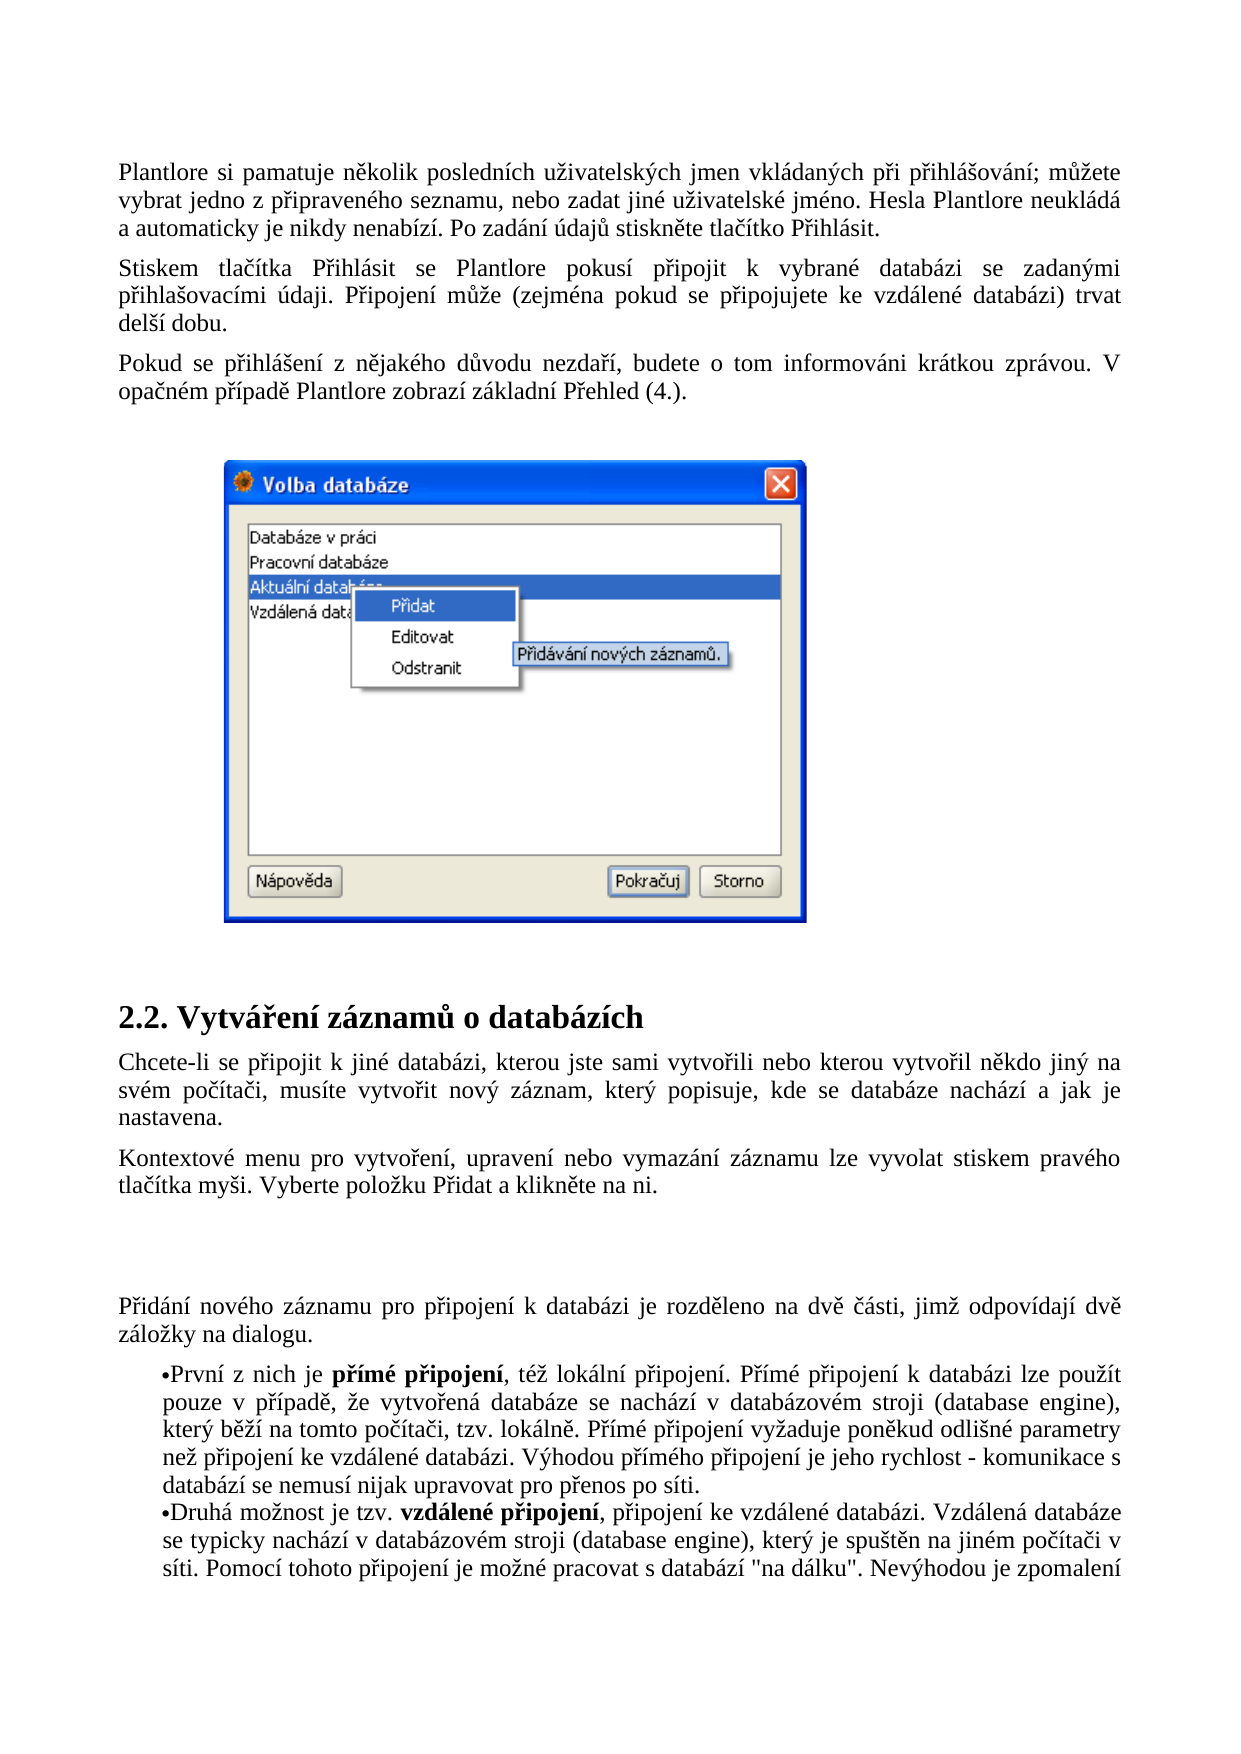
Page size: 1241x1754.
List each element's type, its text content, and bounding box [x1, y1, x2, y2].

list Druhá možnost je tzv. vzdálené připojení, připojení ke vzdálené databázi. Vzdálená databáze se typicky nachází v databázovém stroji (database engine), který je spuštěn na jiném počítači v síti. Pomocí tohoto připojení je možné pracovat s databází "na dálku". Nevýhodou je zpomalení [162, 1498, 1122, 1582]
text Plantlore si pamatuje několik posledních uživatelských jmen vkládaných při přihlášování; můžete vybrat jedno z připraveného seznamu, nebo zadat jiné uživatelské jméno. Hesla Plantlore neukládá a automaticky je nikdy nenabízí. Po zadání údajů stiskněte tlačítko Přihlásit. [118, 158, 1122, 241]
list První z nich je přímé připojení, též lokální připojení. Přímé připojení k databázi lze použít pouze v případě, že vytvořená databáze se nachází v databázovém stroji (database engine), který běží na tomto počítači, tzv. lokálně. Přímé připojení vyžaduje poněkud odlišné parametry než připojení ke vzdálené databázi. Výhodou přímého připojení je jeho rychlost - komunikace s databází se nemusí nijak upravovat pro přenos po síti. [162, 1360, 1122, 1498]
text Přidání nového záznamu pro připojení k databázi je rozděleno na dvě části, jimž odpovídají dvě záložky na dialogu. [118, 1292, 1122, 1347]
text Kontextové menu pro vytvoření, upravení nebo vymazání záznamu lze vyvolat stiskem pravého tlačítka myši. Vyberte položku Přidat a klikněte na ni. [118, 1144, 1122, 1199]
text Pokud se přihlášení z nějakého důvodu nezdaří, budete o tom informováni krátkou zprávou. V opačném případě Plantlore zobrazí základní Přehled (4.). [118, 349, 1122, 405]
text Stiskem tlačítka Přihlásit se Plantlore pokusí připojit k vybrané databázi se zadanými přihlašovacími údaji. Připojení může (zejména pokud se připojujete ke vzdálené databázi) trvat delší dobu. [118, 254, 1122, 337]
picture [223, 460, 807, 923]
subtitle 2.2. Vytváření záznamů o databázích [118, 999, 1122, 1036]
text Chcete-li se připojit k jiné databázi, kterou jste sami vytvořili nebo kterou vytvořil někdo jiný na svém počítači, musíte vytvořit nový záznam, který popisuje, kde se databáze nachází a jak je nastavena. [118, 1048, 1122, 1131]
